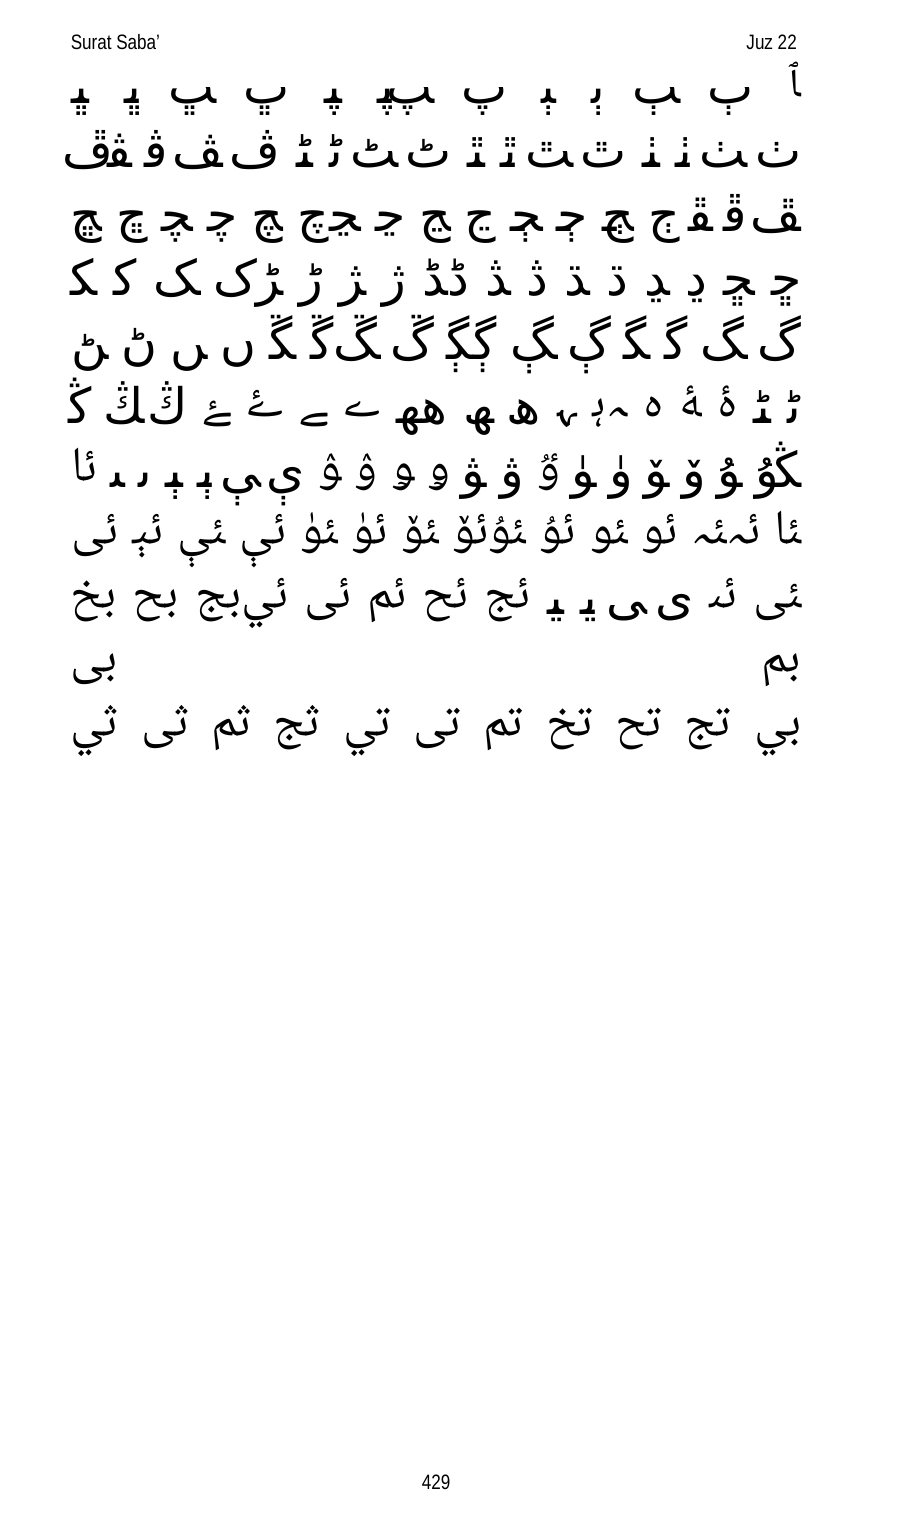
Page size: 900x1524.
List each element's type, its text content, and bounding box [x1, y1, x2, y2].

text ﭞ ﭟ ﭠ ﭡ ﭢ ﭣ ﭤ ﭥ ﭦ ﭧ ﭨ ﭩ ﭪ ﭫ ﭬ ﭭﭮ ﭯ ﭰ ﭱ ﭲ ﭳ ﭴ ﭵ ﭶ ﭷ ﭸ ﭹﭺ ﭻ ﭼ ﭽ ﭾ ﭿ ﮀ ﮁ ﮂ ﮃ ﮄ ﮅ ﮆ ﮇ ﮈﮉ ﮊ ﮋ ﮌ ﮍﮎ ﮏ ﮐ ﮑ ﮒ ﮓ ﮔ ﮕ ﮖ ﮗ ﮘﮙ ﮚ ﮛﮜ ﮝ ﮞ ﮟ ﮠ ﮡ ﮢ ﮣ ﮤ ﮥ ﮦ ﮧﮨ ﮩ ﮪ ﮫ ﮬﮭ ﮮ ﮯ ﮰ ﮱ ﯓ ﯔ ﯕ ﯖﯗ ﯘ ﯙ ﯚ ﯛ ﯜ ﯝ ﯞ ﯟ ﯠ ﯡ ﯢ ﯣ ﯤ ﯥ ﯦ ﯧ ﯨ ﯩ ﯪ ﯫ ﯬﯭ ﯮ ﯯ ﯰ ﯱﯲ ﯳ ﯴ ﯵ ﯶ ﯷ ﯸ ﯹ ﯺ ﯻ ﯼ ﯽ ﯾ ﯿ ﰀ ﰁ ﰂ ﰃ ﰄﰅ ﰆ ﰇ ﰈ ﰉ [71, 124, 801, 698]
text ﭑ ﭒ ﭓ ﭔ ﭕ ﭖ ﭗﭘ ﭙ ﭚ ﭛ ﭜ ﭝ [71, 60, 801, 124]
text ﰊ ﰋ ﰌ ﰍ ﰎ ﰏ ﰐ ﰑ ﰒ ﰓ ﰔ [71, 698, 801, 762]
